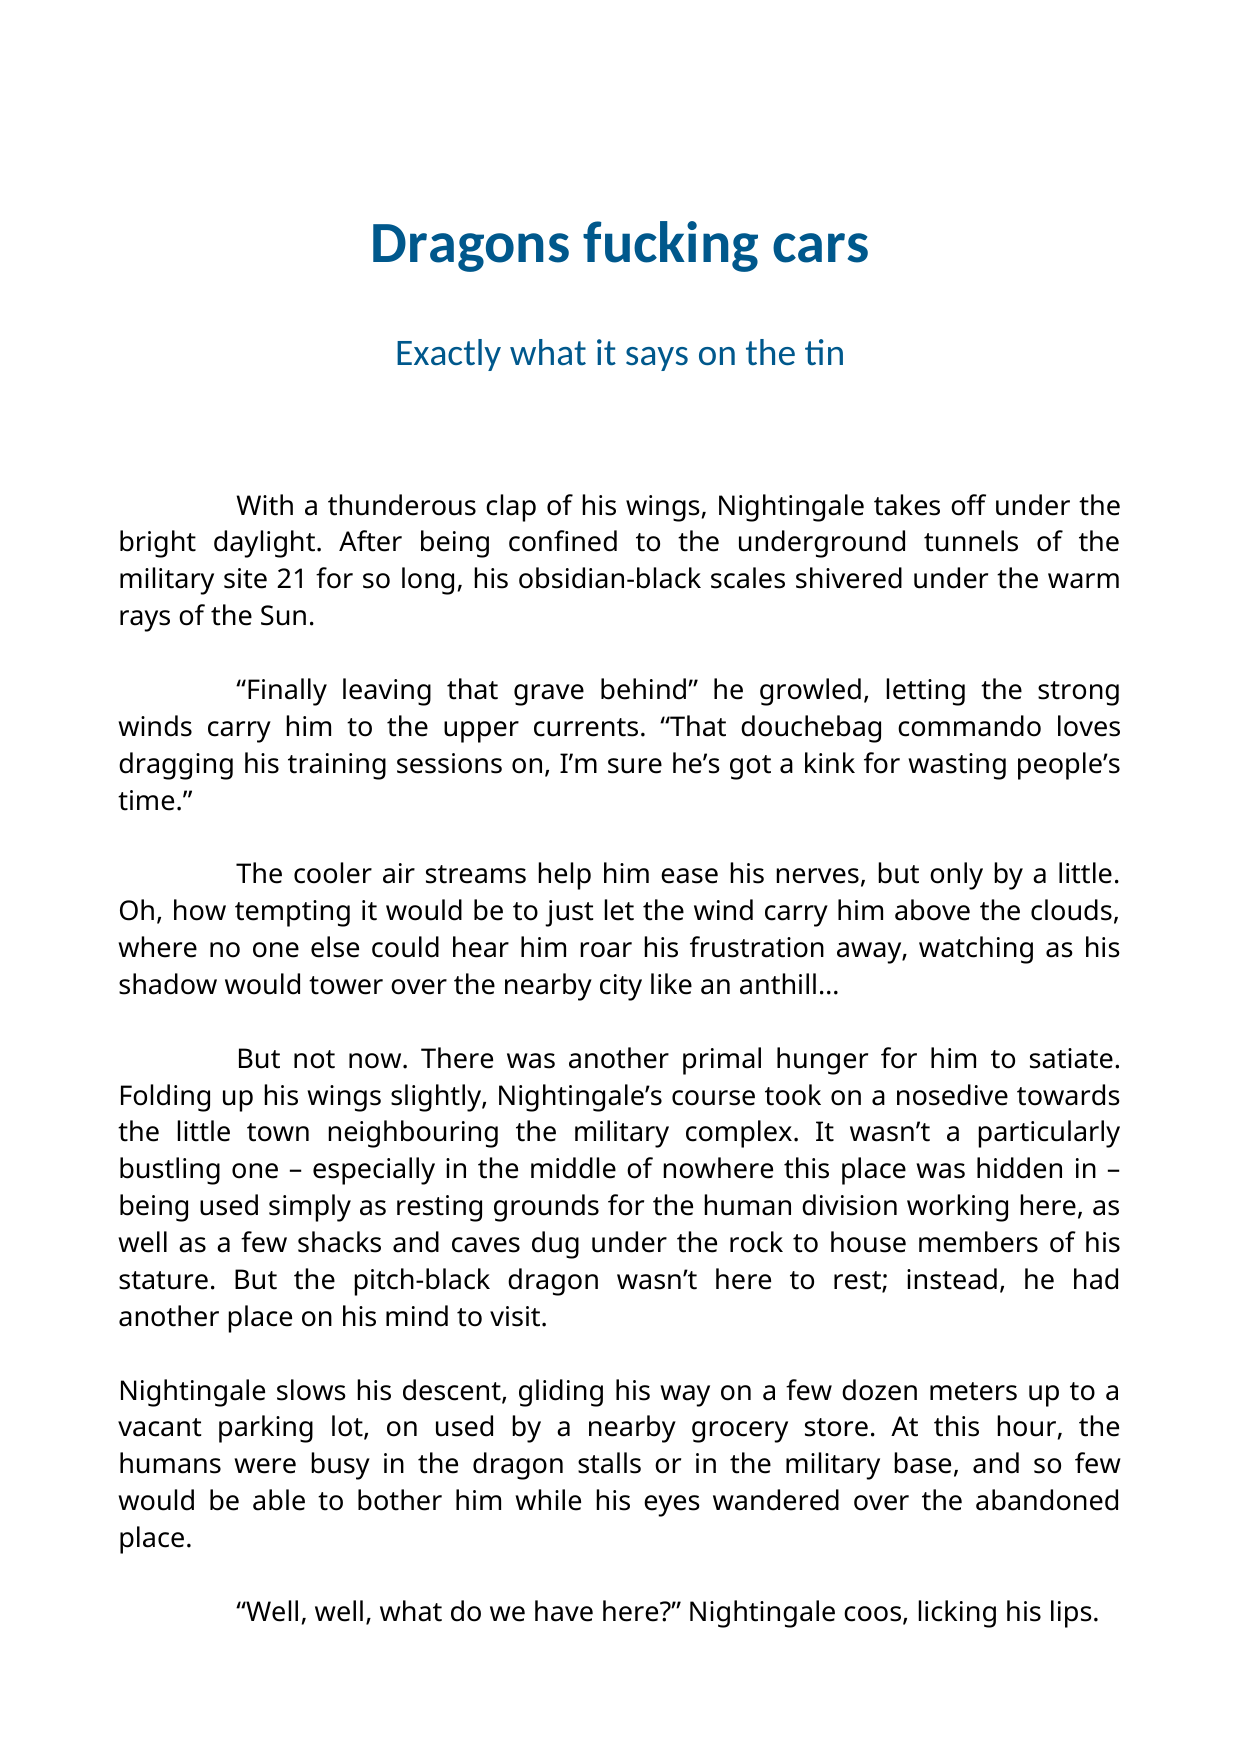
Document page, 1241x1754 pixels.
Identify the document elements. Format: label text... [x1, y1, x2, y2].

text “Finally leaving that grave behind” he growled, letting the strong winds carry him to the upper currents. “That douchebag commando loves dragging his training sessions on, I’m sure he’s got a kink for wasting people’s time.” [118, 670, 1122, 818]
text With a thunderous clap of his wings, Nightingale takes off under the bright daylight. After being confined to the underground tunnels of the military site 21 for so long, his obsidian-black scales shivered under the warm rays of the Sun. [118, 486, 1122, 633]
text Nightingale slows his descent, gliding his way on a few dozen meters up to a vacant parking lot, on used by a nearby grocery store. At this hour, the humans were busy in the dragon stalls or in the military base, and so few would be able to bother him while his eyes wandered over the abandoned place. [118, 1371, 1122, 1555]
subtitle Exactly what it says on the tin [118, 329, 1122, 374]
title Dragons fucking cars [118, 206, 1122, 277]
text But not now. There was another primal hunger for him to satiate. Folding up his wings slightly, Nightingale’s course took on a nosedive towards the little town neighbouring the military complex. It wasn’t a particularly bustling one – especially in the middle of nowhere this place was hidden in – being used simply as resting grounds for the human division working here, as well as a few shacks and caves dug under the rock to house members of his stature. But the pitch-black dragon wasn’t here to rest; instead, he had another place on his mind to visit. [118, 1039, 1122, 1334]
text The cooler air streams help him ease his nerves, but only by a little. Oh, how tempting it would be to just let the wind carry him above the clouds, where no one else could hear him roar his frustration away, watching as his shadow would tower over the nearby city like an anthill… [118, 855, 1122, 1002]
text “Well, well, what do we have here?” Nightingale coos, licking his lips. [118, 1592, 1122, 1629]
